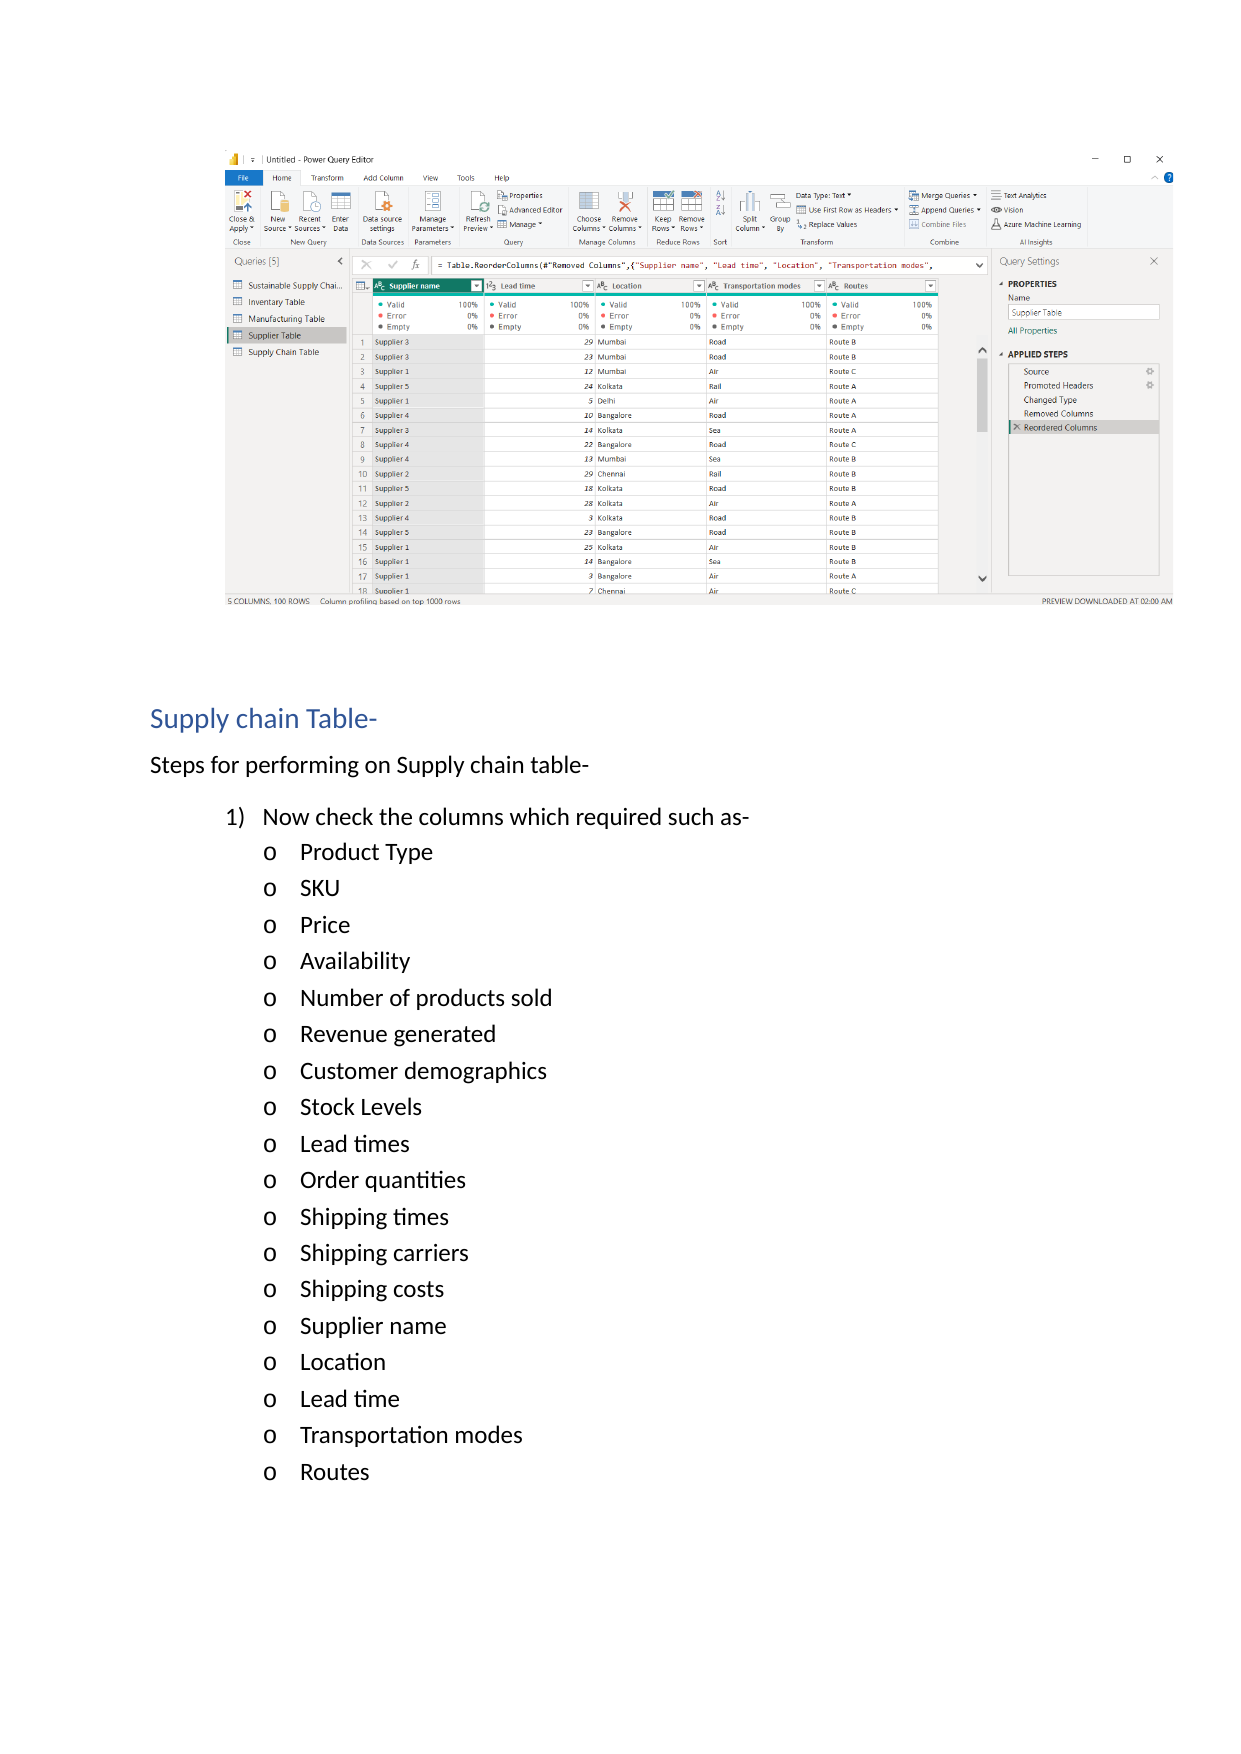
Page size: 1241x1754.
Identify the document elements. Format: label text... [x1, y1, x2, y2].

list Shipping carriers [262, 1237, 1090, 1269]
list SKU [262, 873, 1090, 904]
list Supplier name [262, 1310, 1090, 1342]
list Routes [262, 1456, 1090, 1488]
list Lead times [262, 1128, 1090, 1159]
list Product Type [262, 836, 1090, 868]
list Lead time [262, 1383, 1090, 1415]
list Customer demographics [262, 1055, 1090, 1087]
list Location [262, 1347, 1090, 1378]
list Order quantities [262, 1164, 1090, 1196]
list Now check the columns which required such as- [225, 801, 1090, 832]
list Stock Levels [262, 1091, 1090, 1123]
text Steps for performing on Supply chain table- [150, 749, 1090, 780]
list Shipping times [262, 1201, 1090, 1232]
list Availability [262, 946, 1090, 977]
list Transportation modes [262, 1419, 1090, 1451]
list Revenue generated [262, 1018, 1090, 1050]
subtitle Supply chain Table- [150, 700, 1090, 736]
list Number of products sold [262, 982, 1090, 1014]
list Shipping costs [262, 1274, 1090, 1305]
list Price [262, 909, 1090, 941]
